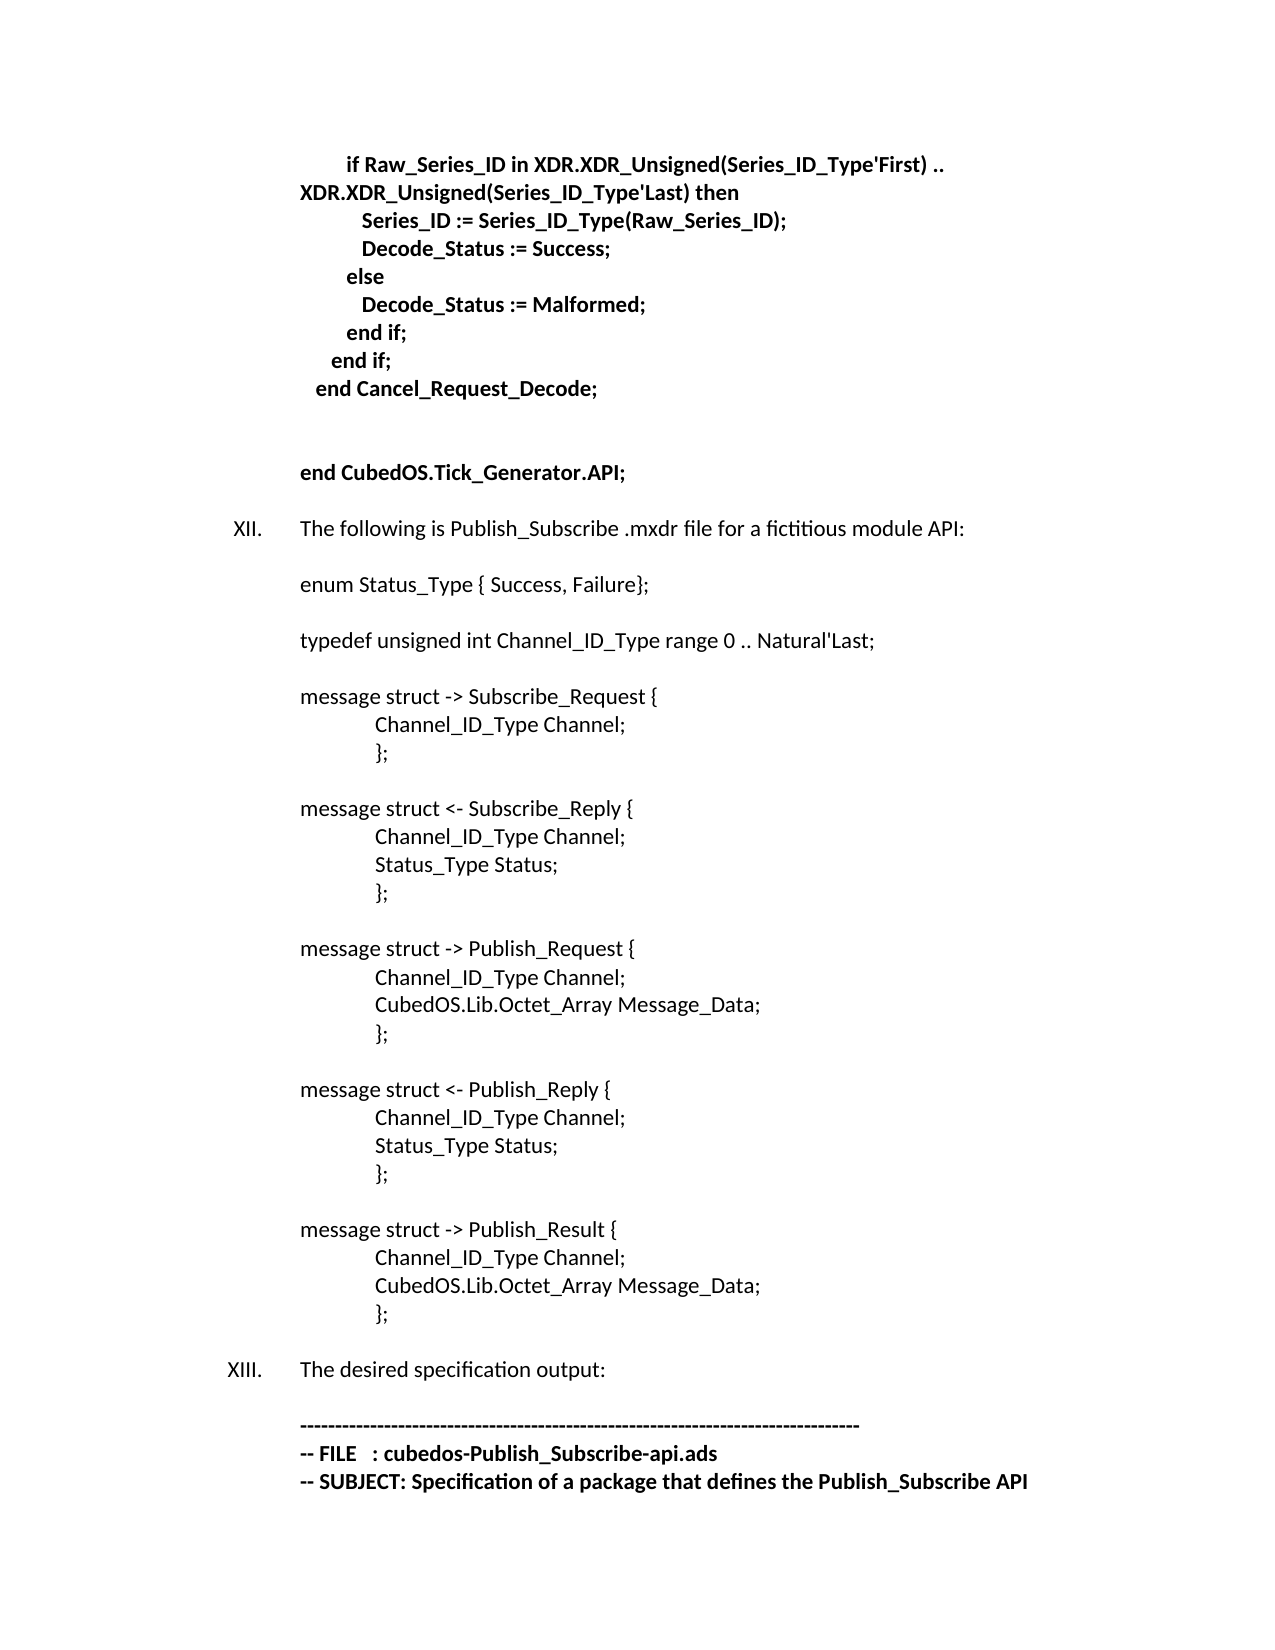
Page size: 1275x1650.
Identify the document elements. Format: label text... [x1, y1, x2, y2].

text -------------------------------------------------------------------------------- [300, 1411, 1125, 1439]
text }; [300, 878, 1125, 907]
text else [300, 262, 1125, 290]
text message struct <- Subscribe_Reply { [300, 794, 1125, 822]
text message struct -> Publish_Request { [300, 934, 1125, 963]
list The desired specification output: [262, 1355, 1125, 1383]
text Decode_Status := Malformed; [300, 290, 1125, 318]
text end if; [300, 346, 1125, 374]
text Channel_ID_Type Channel; [300, 822, 1125, 851]
text end Cancel_Request_Decode; [300, 374, 1125, 402]
list The following is Publish_Subscribe .mxdr file for a fictitious module API: [262, 514, 1125, 542]
text Channel_ID_Type Channel; [300, 1103, 1125, 1131]
text CubedOS.Lib.Octet_Array Message_Data; [300, 991, 1125, 1019]
text end if; [300, 318, 1125, 346]
text Channel_ID_Type Channel; [300, 963, 1125, 991]
text message struct -> Publish_Result { [300, 1215, 1125, 1243]
text Status_Type Status; [300, 1131, 1125, 1159]
text end CubedOS.Tick_Generator.API; [300, 458, 1125, 486]
text CubedOS.Lib.Octet_Array Message_Data; [300, 1271, 1125, 1299]
text message struct <- Publish_Reply { [300, 1075, 1125, 1103]
text Status_Type Status; [300, 851, 1125, 878]
text Decode_Status := Success; [300, 234, 1125, 262]
text typedef unsigned int Channel_ID_Type range 0 .. Natural'Last; [300, 626, 1125, 654]
text -- FILE : cubedos-Publish_Subscribe-api.ads [300, 1439, 1125, 1467]
text Series_ID := Series_ID_Type(Raw_Series_ID); [300, 206, 1125, 234]
text Channel_ID_Type Channel; [300, 710, 1125, 738]
text }; [300, 1299, 1125, 1327]
text Channel_ID_Type Channel; [300, 1243, 1125, 1271]
text }; [300, 1019, 1125, 1047]
text message struct -> Subscribe_Request { [300, 682, 1125, 710]
text enum Status_Type { Success, Failure}; [300, 570, 1125, 598]
text }; [300, 1159, 1125, 1187]
text if Raw_Series_ID in XDR.XDR_Unsigned(Series_ID_Type'First) .. XDR.XDR_Unsigned(Series_ID_Type'Last) then [300, 150, 1125, 206]
text }; [300, 738, 1125, 766]
text -- SUBJECT: Specification of a package that defines the Publish_Subscribe API [300, 1467, 1125, 1495]
